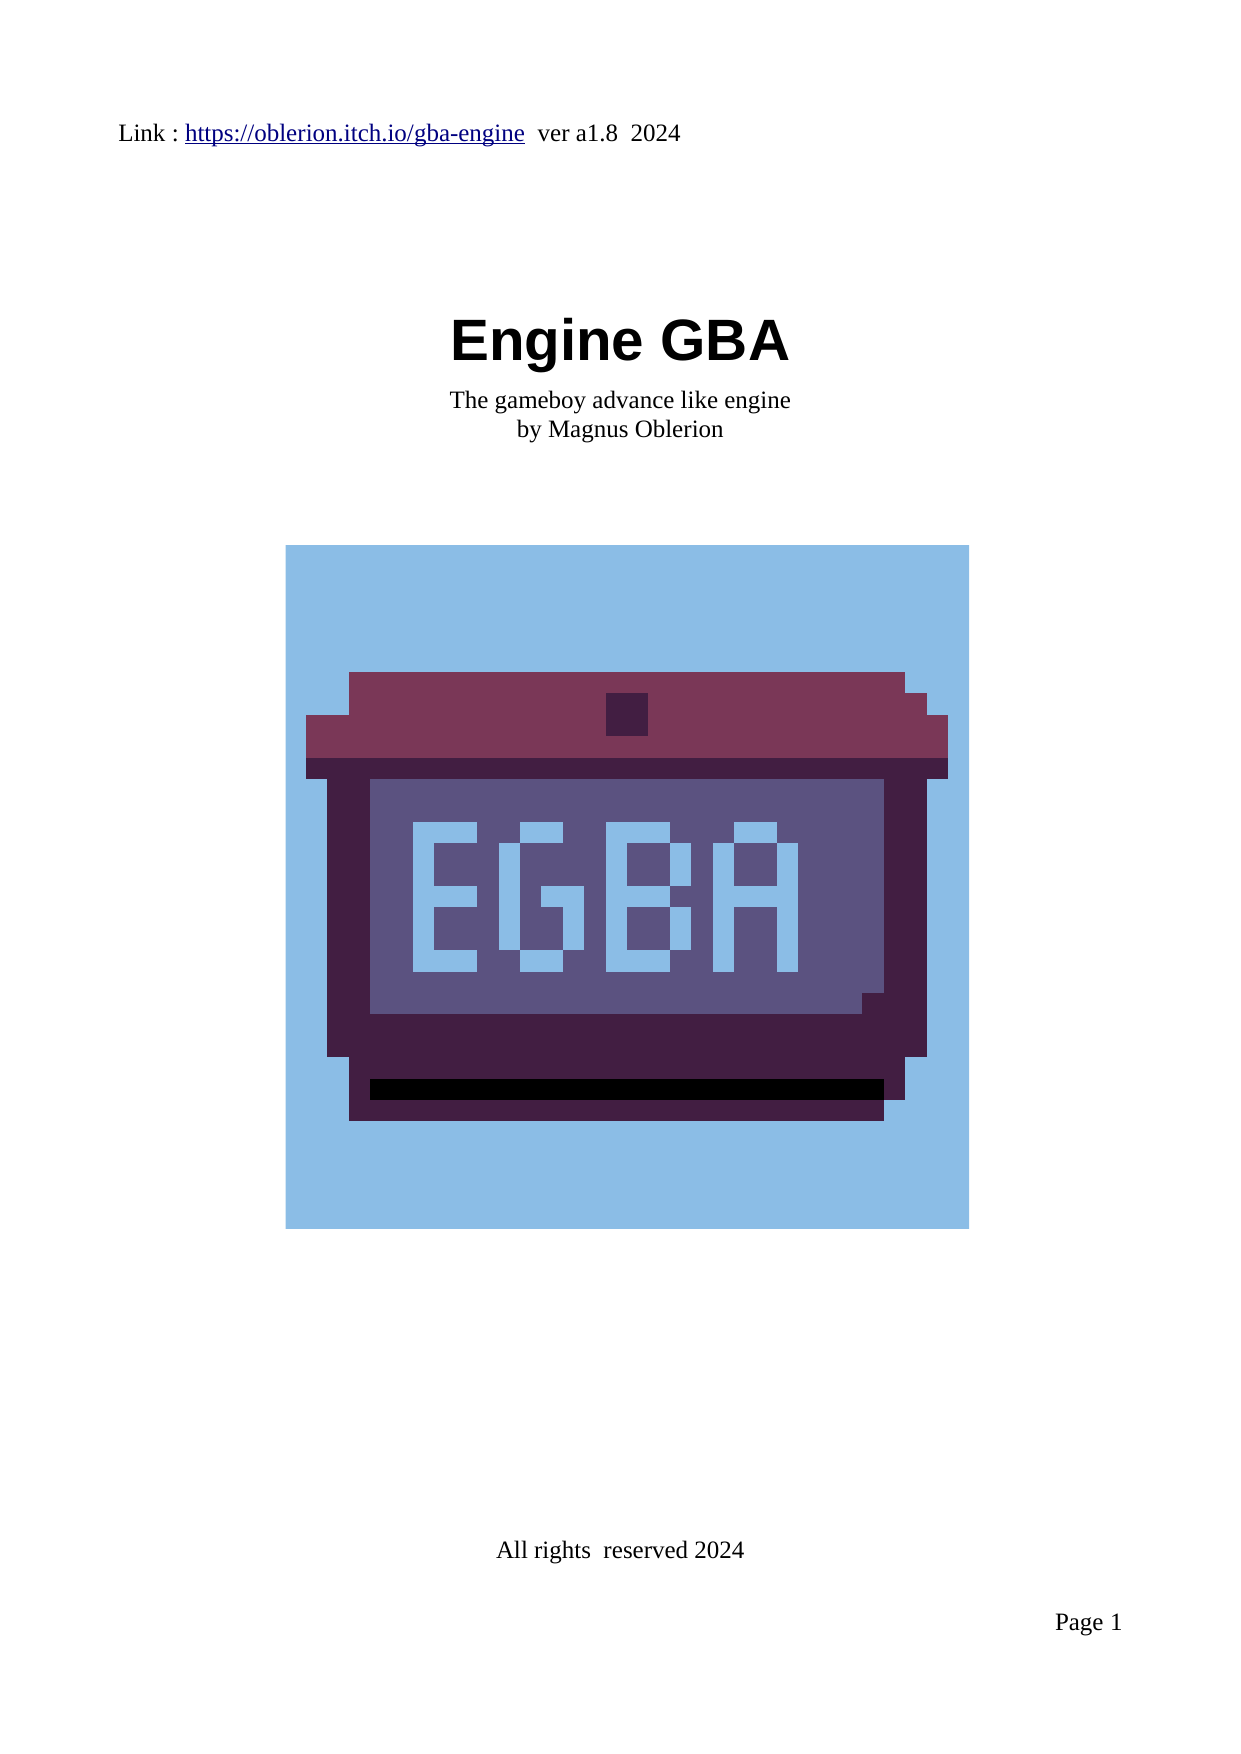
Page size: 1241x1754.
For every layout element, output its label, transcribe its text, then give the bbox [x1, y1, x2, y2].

text All rights reserved 2024 [118, 1536, 1122, 1564]
text by Magnus Oblerion [118, 414, 1122, 443]
text The gameboy advance like engine [118, 386, 1122, 414]
picture [285, 545, 970, 1229]
title Engine GBA [118, 306, 1122, 373]
